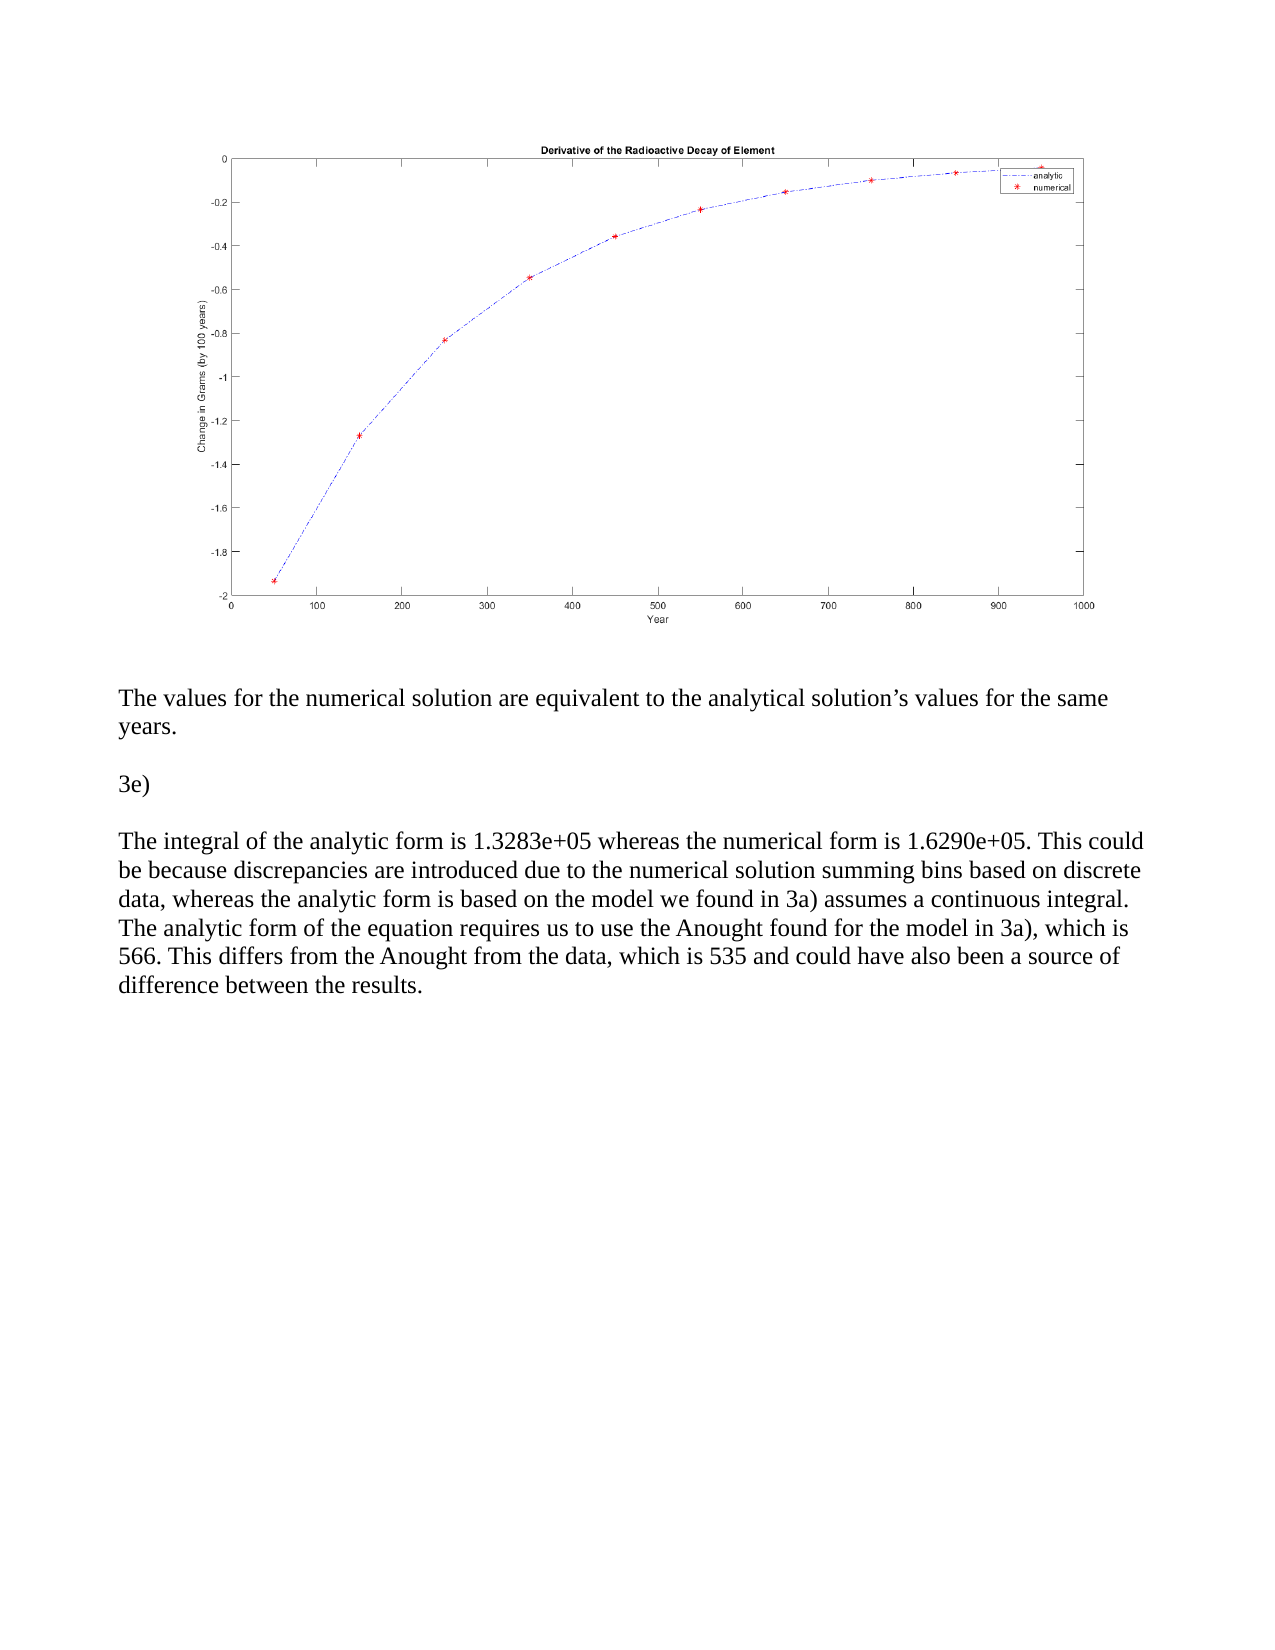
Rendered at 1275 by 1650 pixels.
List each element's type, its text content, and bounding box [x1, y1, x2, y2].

text 3e) [118, 769, 1157, 798]
picture [88, 118, 1188, 654]
text The integral of the analytic form is 1.3283e+05 whereas the numerical form is 1.6290e+05. This could be because discrepancies are introduced due to the numerical solution summing bins based on discrete data, whereas the analytic form is based on the model we found in 3a) assumes a continuous integral. The analytic form of the equation requires us to use the Anought found for the model in 3a), which is 566. This differs from the Anought from the data, which is 535 and could have also been a source of difference between the results. [118, 826, 1157, 999]
text The values for the numerical solution are equivalent to the analytical solution’s values for the same years. [118, 683, 1157, 740]
